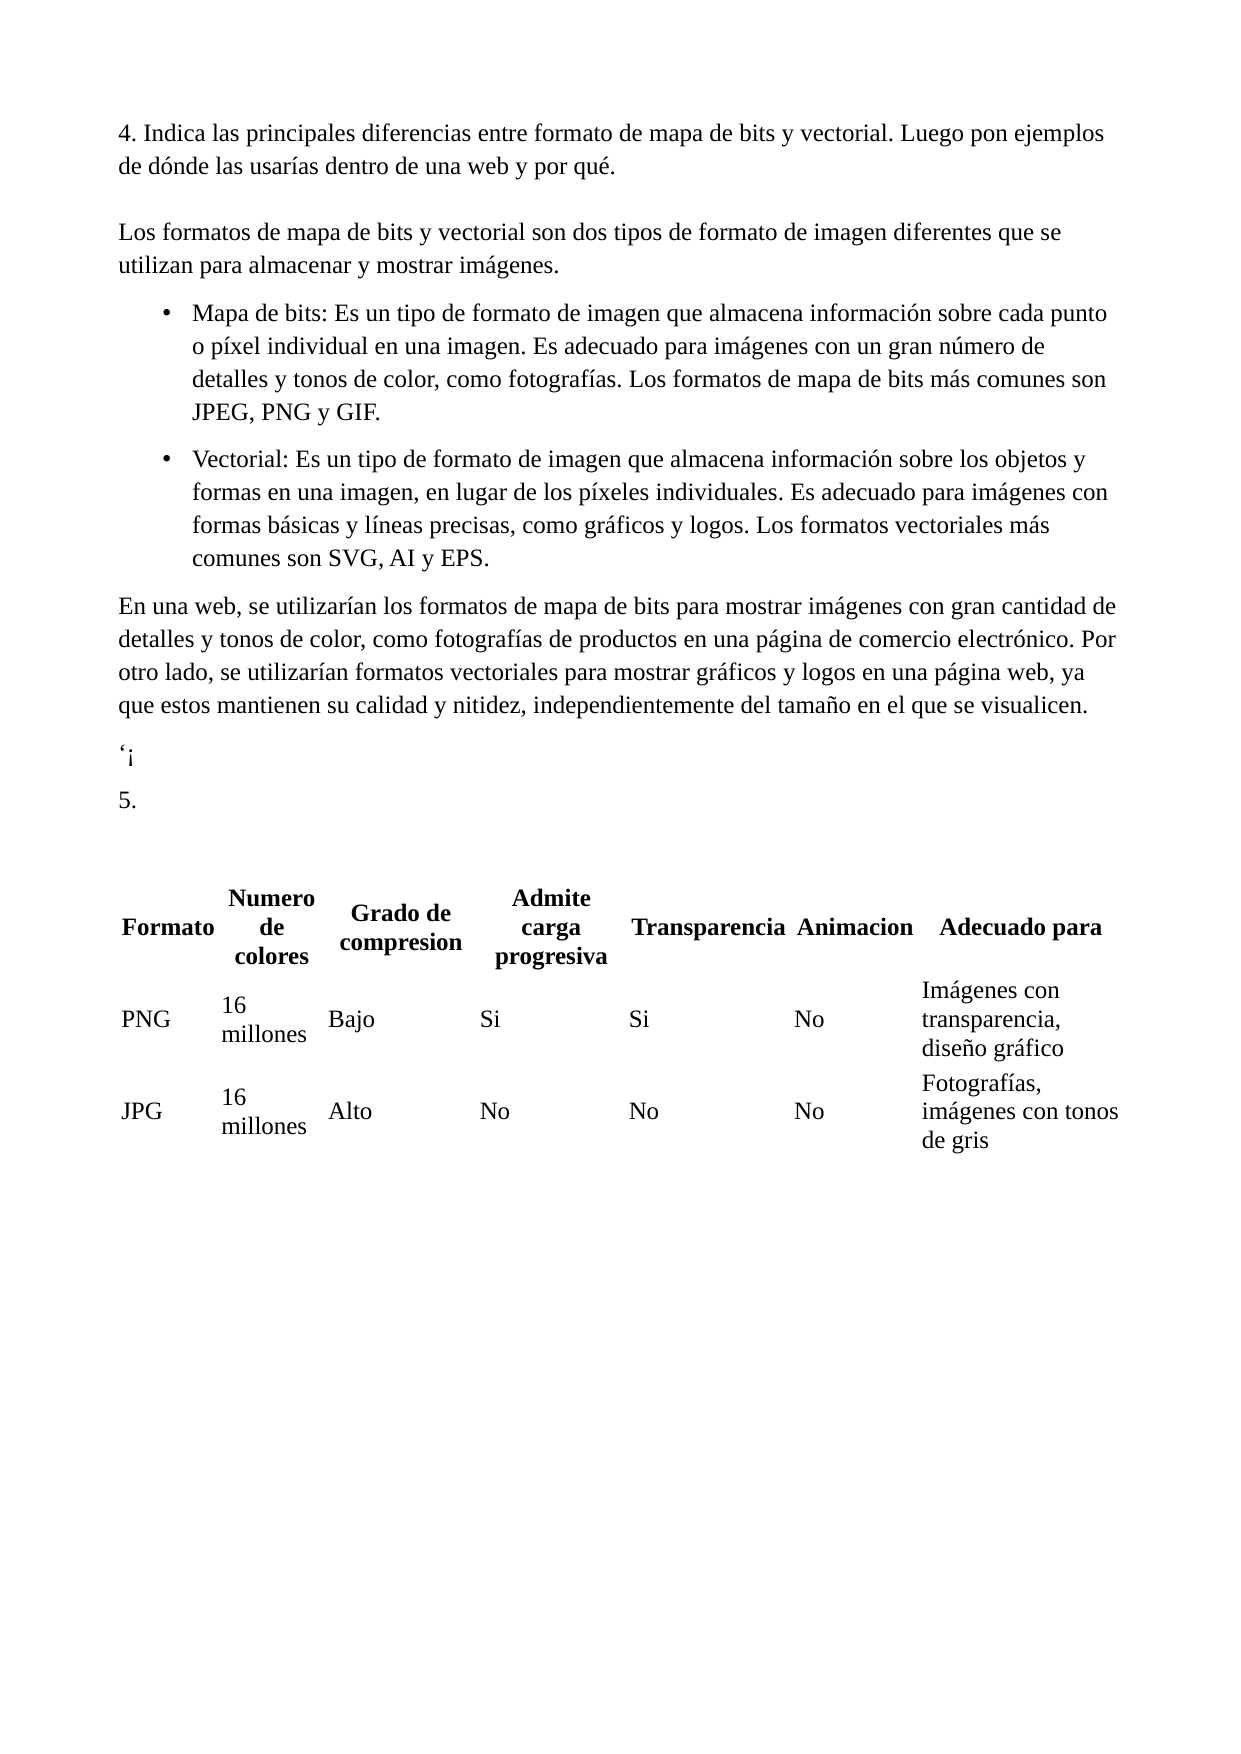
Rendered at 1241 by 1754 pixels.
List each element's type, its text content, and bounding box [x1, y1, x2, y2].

text En una web, se utilizarían los formatos de mapa de bits para mostrar imágenes con gran cantidad de detalles y tonos de color, como fotografías de productos en una página de comercio electrónico. Por otro lado, se utilizarían formatos vectoriales para mostrar gráficos y logos en una página web, ya que estos mantienen su calidad y nitidez, independientemente del tamaño en el que se visualicen. [118, 591, 1122, 719]
table_cell No [477, 1065, 626, 1157]
table_header Transparencia [626, 881, 791, 973]
table_header Adecuado para [919, 881, 1123, 973]
table_header Animacion [791, 881, 919, 973]
table_cell No [791, 973, 919, 1065]
table_cell No [626, 1065, 791, 1157]
text 5. [118, 785, 1122, 814]
table_cell Si [626, 973, 791, 1065]
table_cell Fotografías, imágenes con tonos de gris [919, 1065, 1123, 1157]
text ‘¡ [118, 738, 1122, 767]
table_cell 16 millones [218, 973, 325, 1065]
table_cell No [791, 1065, 919, 1157]
table_cell Si [477, 973, 626, 1065]
text Los formatos de mapa de bits y vectorial son dos tipos de formato de imagen diferentes que se utilizan para almacenar y mostrar imágenes. [118, 184, 1122, 279]
text 4. Indica las principales diferencias entre formato de mapa de bits y vectorial. Luego pon ejemplos de dónde las usarías dentro de una web y por qué. [118, 118, 1122, 180]
table_cell 16 millones [218, 1065, 325, 1157]
table_header Admite carga progresiva [477, 881, 626, 973]
list Vectorial: Es un tipo de formato de imagen que almacena información sobre los objetos y formas en una imagen, en lugar de los píxeles individuales. Es adecuado para imágenes con formas básicas y líneas precisas, como gráficos y logos. Los formatos vectoriales más comunes son SVG, AI y EPS. [162, 444, 1122, 572]
table_cell JPG [118, 1065, 218, 1157]
table_cell Alto [325, 1065, 477, 1157]
table_header Formato [118, 881, 218, 973]
table_cell PNG [118, 973, 218, 1065]
table_cell Imágenes con transparencia, diseño gráfico [919, 973, 1123, 1065]
list Mapa de bits: Es un tipo de formato de imagen que almacena información sobre cada punto o píxel individual en una imagen. Es adecuado para imágenes con un gran número de detalles y tonos de color, como fotografías. Los formatos de mapa de bits más comunes son JPEG, PNG y GIF. [162, 298, 1122, 426]
table_header Grado de compresion [325, 881, 477, 973]
table_header Numero de colores [218, 881, 325, 973]
table_cell Bajo [325, 973, 477, 1065]
